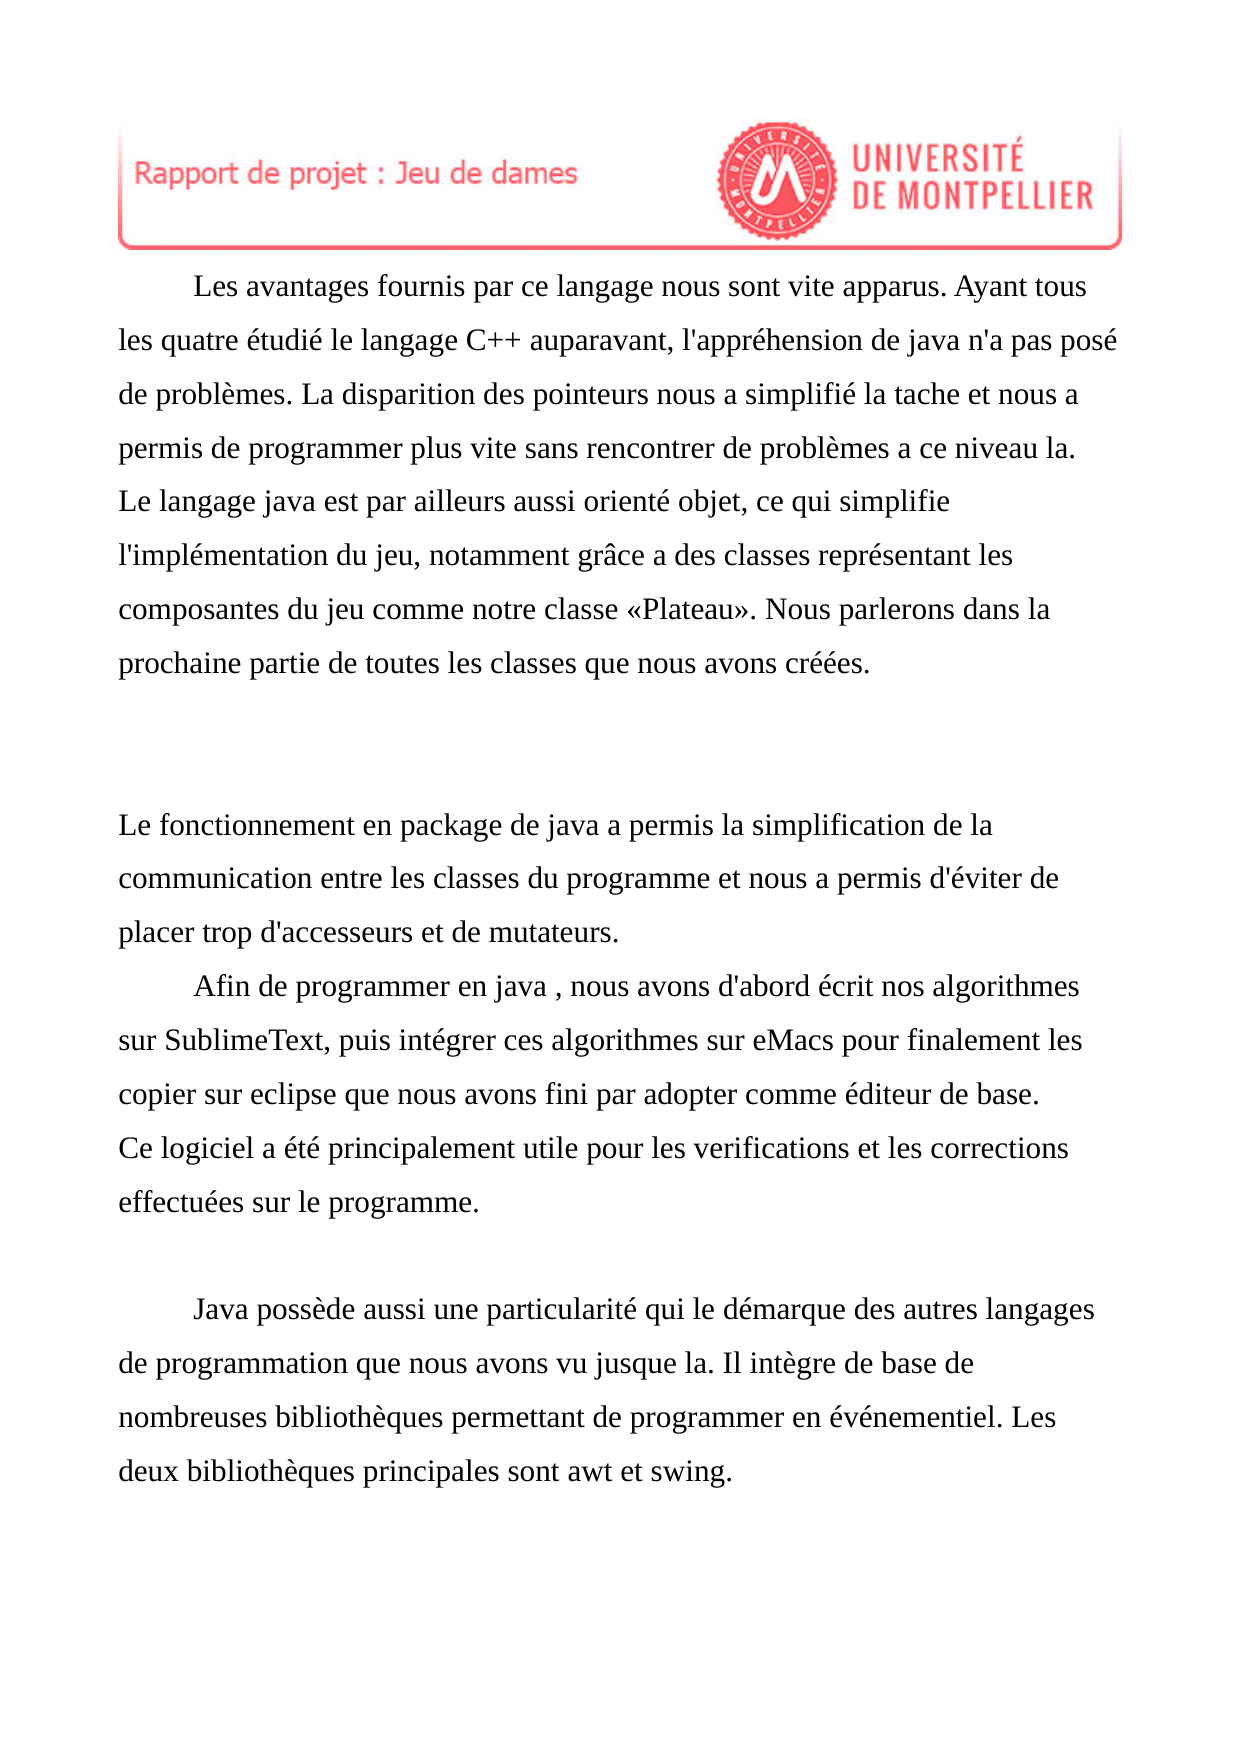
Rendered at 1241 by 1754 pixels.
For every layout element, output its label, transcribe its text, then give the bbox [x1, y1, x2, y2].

text placer trop d'accesseurs et de mutateurs. [118, 913, 1122, 949]
text Le fonctionnement en package de java a permis la simplification de la communication entre les classes du programme et nous a permis d'éviter de [118, 806, 1122, 896]
text Le langage java est par ailleurs aussi orienté objet, ce qui simplifie l'implémentation du jeu, notamment grâce a des classes représentant les composantes du jeu comme notre classe «Plateau». Nous parlerons dans la prochaine partie de toutes les classes que nous avons créées. [118, 483, 1122, 680]
text Afin de programmer en java , nous avons d'abord écrit nos algorithmes sur SublimeText, puis intégrer ces algorithmes sur eMacs pour finalement les copier sur eclipse que nous avons fini par adopter comme éditeur de base. [118, 967, 1122, 1111]
picture [118, 118, 1123, 250]
text Java possède aussi une particularité qui le démarque des autres langages de programmation que nous avons vu jusque la. Il intègre de base de nombreuses bibliothèques permettant de programmer en événementiel. Les deux bibliothèques principales sont awt et swing. [118, 1291, 1122, 1488]
text Les avantages fournis par ce langage nous sont vite apparus. Ayant tous les quatre étudié le langage C++ auparavant, l'appréhension de java n'a pas posé de problèmes. La disparition des pointeurs nous a simplifié la tache et nous a permis de programmer plus vite sans rencontrer de problèmes a ce niveau la. [118, 250, 1122, 465]
text Ce logiciel a été principalement utile pour les verifications et les corrections effectuées sur le programme. [118, 1129, 1122, 1219]
